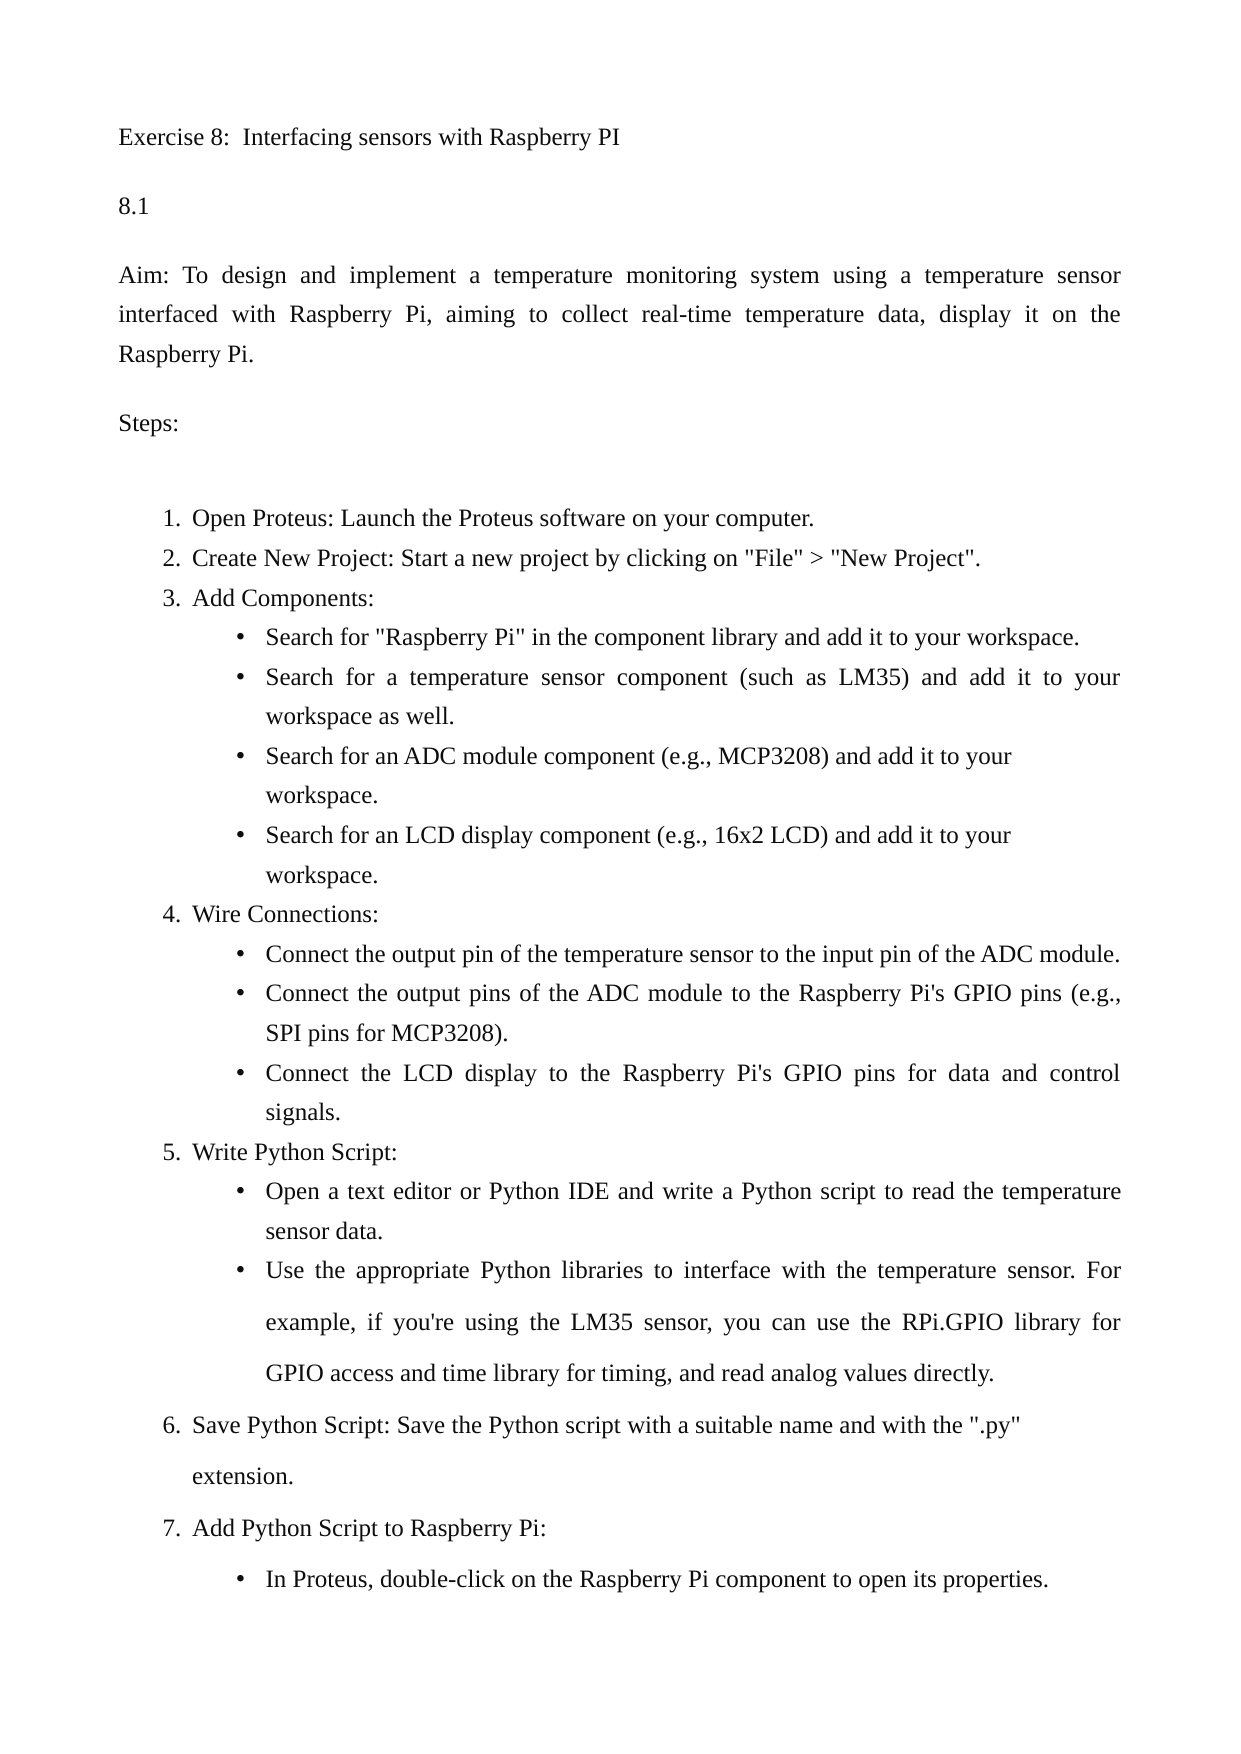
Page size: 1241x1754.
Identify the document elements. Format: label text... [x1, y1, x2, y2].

text Aim: To design and implement a temperature monitoring system using a temperature sensor interfaced with Raspberry Pi, aiming to collect real-time temperature data, display it on the Raspberry Pi. [118, 260, 1122, 368]
list Search for a temperature sensor component (such as LM35) and add it to your workspace as well. [236, 662, 1122, 730]
list Search for "Raspberry Pi" in the component library and add it to your workspace. [236, 622, 1122, 651]
list Search for an ADC module component (e.g., MCP3208) and add it to your workspace. [236, 741, 1122, 809]
list Connect the output pins of the ADC module to the Raspberry Pi's GPIO pins (e.g., SPI pins for MCP3208). [236, 978, 1122, 1047]
list Use the appropriate Python libraries to interface with the temperature sensor. For example, if you're using the LM35 sensor, you can use the RPi.GPIO library for GPIO access and time library for timing, and read analog values directly. [236, 1256, 1122, 1387]
list In Proteus, double-click on the Raspberry Pi component to open its properties. [236, 1564, 1122, 1593]
list Add Python Script to Raspberry Pi: [162, 1513, 1122, 1542]
text Exercise 8: Interfacing sensors with Raspberry PI [118, 122, 1122, 151]
list Create New Project: Start a new project by clicking on "File" > "New Project". [162, 543, 1122, 572]
list Connect the output pin of the temperature sensor to the input pin of the ADC module. [236, 939, 1122, 968]
list Add Components: [162, 583, 1122, 611]
list Search for an LCD display component (e.g., 16x2 LCD) and add it to your workspace. [236, 820, 1122, 888]
list Save Python Script: Save the Python script with a suitable name and with the ".py" extension. [162, 1410, 1122, 1490]
list Open Proteus: Launch the Proteus software on your computer. [162, 503, 1122, 532]
list Connect the LCD display to the Raspberry Pi's GPIO pins for data and control signals. [236, 1058, 1122, 1126]
list Write Python Script: [162, 1137, 1122, 1166]
text Steps: [118, 408, 1122, 436]
list Wire Connections: [162, 899, 1122, 928]
text 8.1 [118, 191, 1122, 220]
list Open a text editor or Python IDE and write a Python script to read the temperature sensor data. [236, 1176, 1122, 1245]
